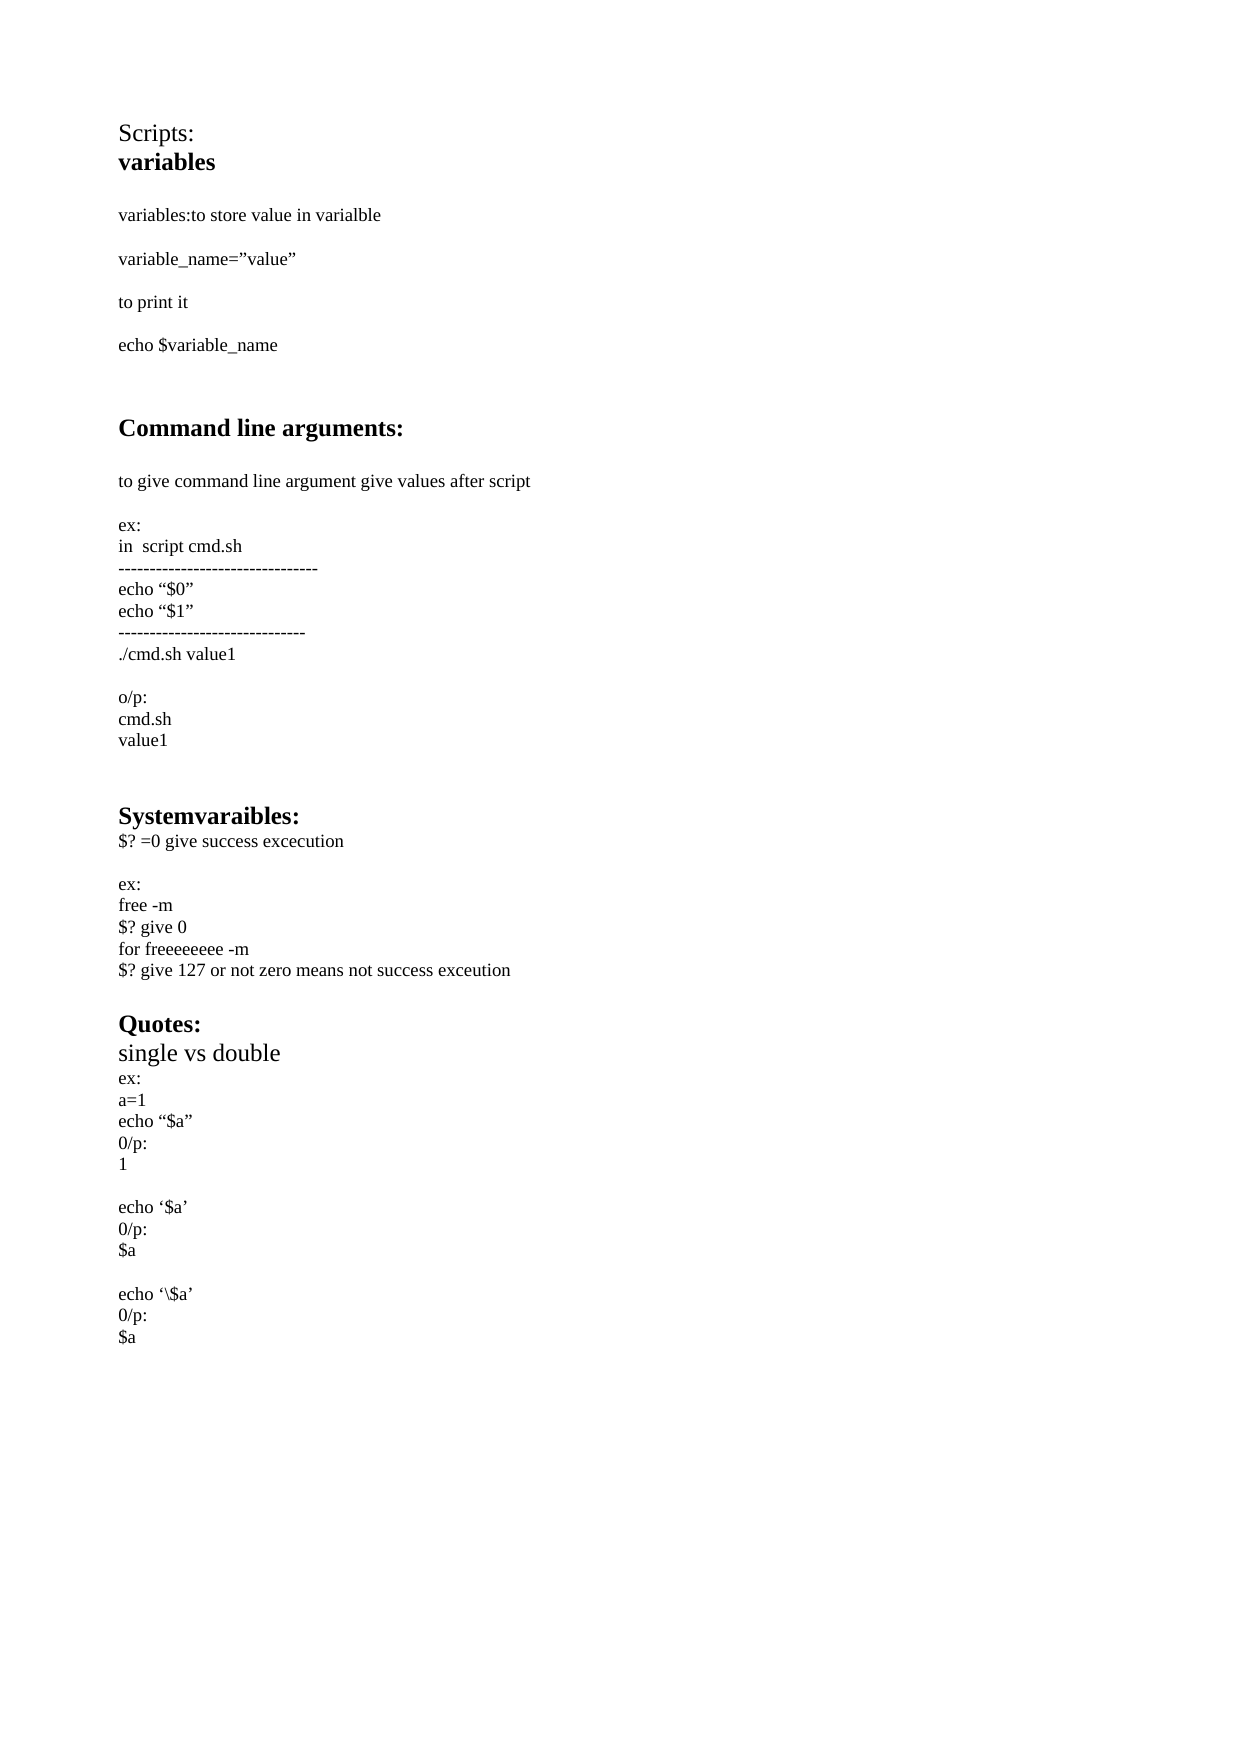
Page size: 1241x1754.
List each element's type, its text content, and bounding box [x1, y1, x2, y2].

text cmd.sh [118, 707, 1122, 729]
text a=1 [118, 1088, 1122, 1110]
text free -m [118, 894, 1122, 916]
text echo “$a” [118, 1110, 1122, 1132]
text echo “$0” [118, 578, 1122, 600]
text $a [118, 1326, 1122, 1347]
text 1 [118, 1153, 1122, 1175]
text echo ‘$a’ [118, 1196, 1122, 1218]
text for freeeeeeee -m [118, 937, 1122, 959]
text in script cmd.sh [118, 535, 1122, 557]
text to print it [118, 291, 1122, 312]
text ex: [118, 513, 1122, 535]
text variable_name=”value” [118, 247, 1122, 269]
text ex: [118, 873, 1122, 894]
text $a [118, 1239, 1122, 1261]
text single vs double [118, 1038, 1122, 1067]
text ------------------------------ [118, 621, 1122, 643]
text variables [118, 147, 1122, 176]
text $? give 0 [118, 916, 1122, 937]
text value1 [118, 729, 1122, 751]
text ex: [118, 1067, 1122, 1088]
text variables:to store value in varialble [118, 204, 1122, 226]
text o/p: [118, 686, 1122, 707]
text echo ‘\$a’ [118, 1282, 1122, 1304]
text $? =0 give success excecution [118, 830, 1122, 851]
text echo $variable_name [118, 334, 1122, 355]
text Quotes: [118, 1009, 1122, 1038]
text to give command line argument give values after script [118, 470, 1122, 492]
text -------------------------------- [118, 557, 1122, 578]
text Systemvaraibles: [118, 801, 1122, 830]
text 0/p: [118, 1218, 1122, 1239]
text 0/p: [118, 1132, 1122, 1153]
text $? give 127 or not zero means not success exceution [118, 959, 1122, 981]
text Command line arguments: [118, 413, 1122, 442]
text ./cmd.sh value1 [118, 643, 1122, 664]
text Scripts: [118, 118, 1122, 147]
text echo “$1” [118, 600, 1122, 621]
text 0/p: [118, 1304, 1122, 1326]
